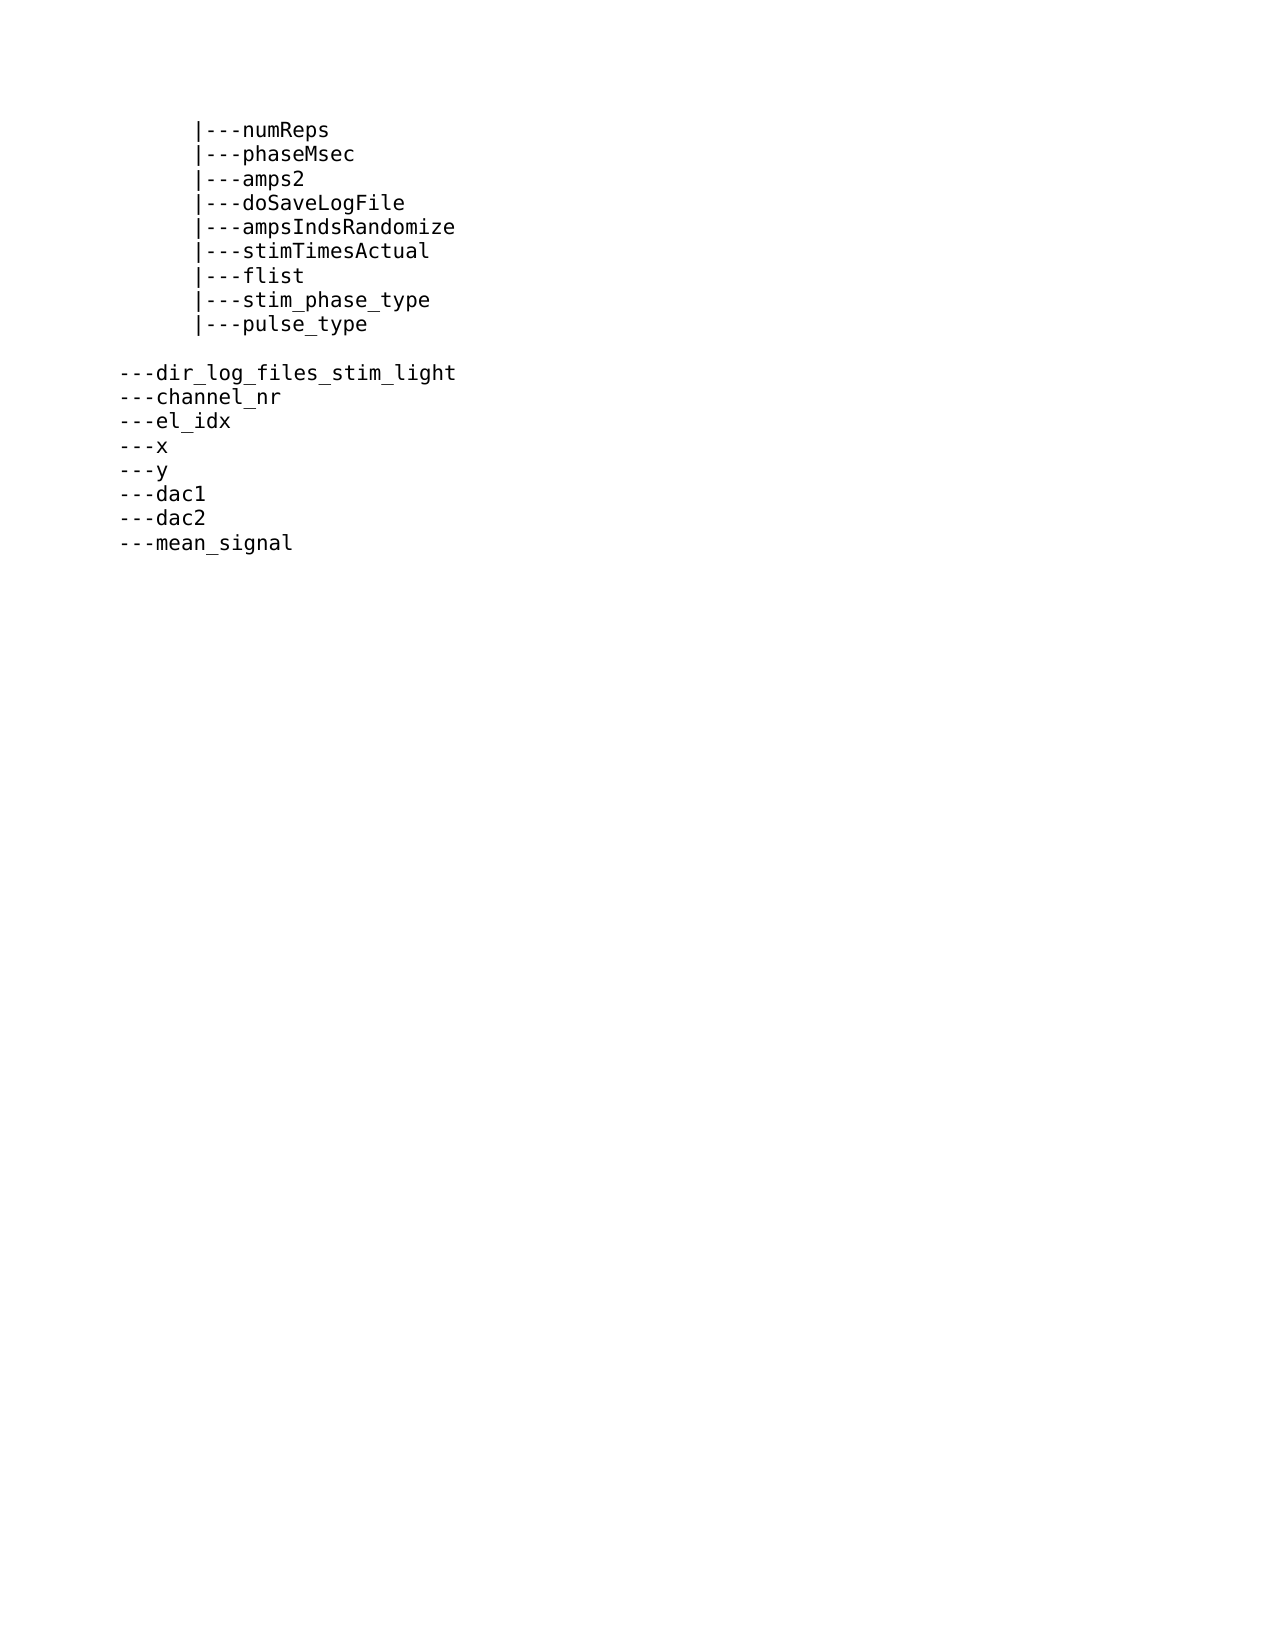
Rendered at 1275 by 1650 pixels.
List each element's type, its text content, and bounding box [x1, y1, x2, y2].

text ---el_idx [118, 409, 1157, 434]
text ---mean_signal [118, 531, 1157, 555]
text |---pulse_type [118, 312, 1157, 337]
text |---stim_phase_type [118, 288, 1157, 312]
text |---stimTimesActual [118, 239, 1157, 264]
text ---y [118, 458, 1157, 482]
text ---dac1 [118, 482, 1157, 506]
text |---phaseMsec [118, 142, 1157, 167]
text ---dac2 [118, 506, 1157, 531]
text |---numReps [118, 118, 1157, 142]
text ---x [118, 434, 1157, 458]
text ---channel_nr [118, 385, 1157, 409]
text |---doSaveLogFile [118, 191, 1157, 215]
text |---amps2 [118, 167, 1157, 191]
text |---ampsIndsRandomize [118, 215, 1157, 239]
text ---dir_log_files_stim_light [118, 361, 1157, 385]
text |---flist [118, 264, 1157, 288]
